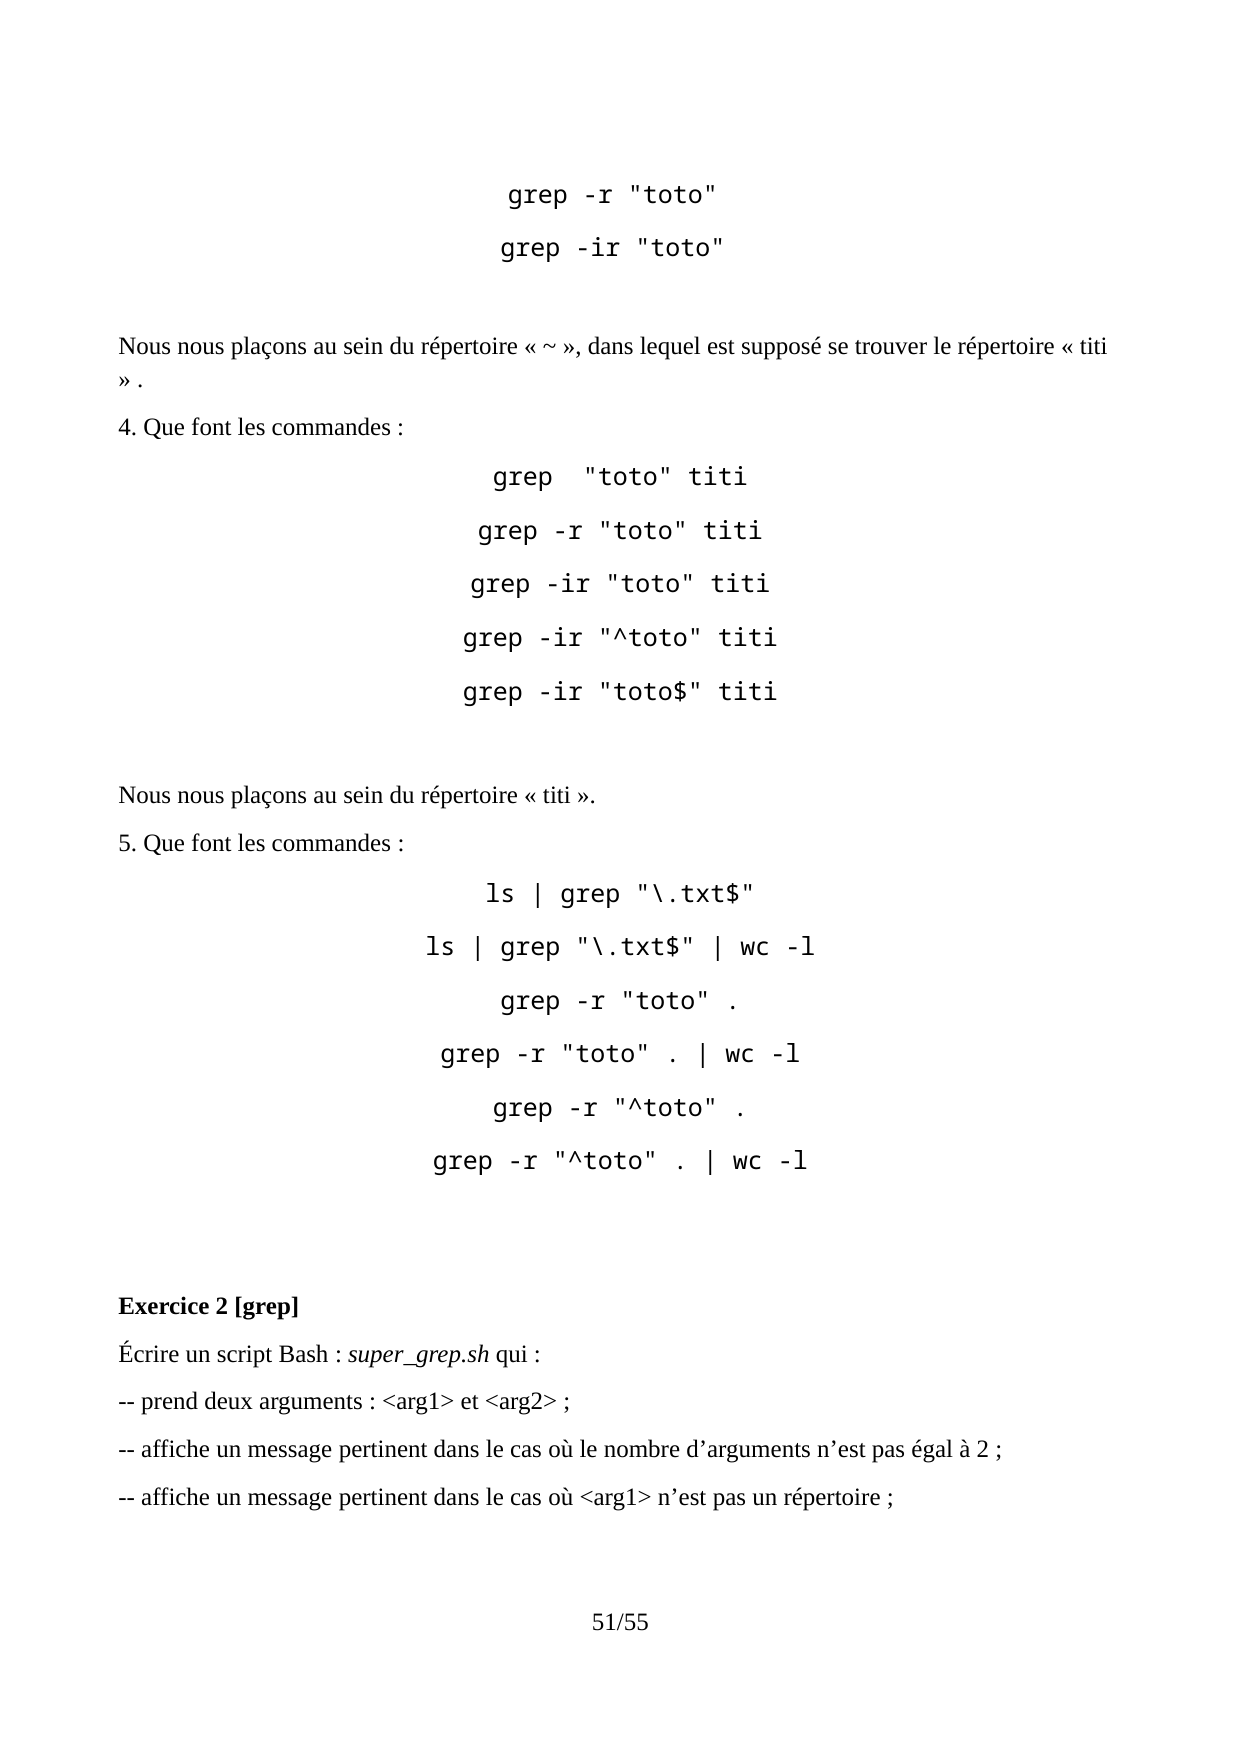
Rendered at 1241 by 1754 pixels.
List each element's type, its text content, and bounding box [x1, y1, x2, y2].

text -- prend deux arguments : <arg1> et <arg2> ; [118, 1386, 1122, 1415]
text grep "toto" titi [118, 459, 1122, 493]
text grep -r "toto" . | wc -l [118, 1036, 1122, 1070]
text Nous nous plaçons au sein du répertoire « titi ». [118, 780, 1122, 809]
text Nous nous plaçons au sein du répertoire « ~ », dans lequel est supposé se trouver le répertoire « titi » . [118, 331, 1122, 393]
text Exercice 2 [grep] [118, 1291, 1122, 1320]
text ls | grep "\.txt$" [118, 875, 1122, 909]
text grep -r "^toto" . [118, 1089, 1122, 1123]
text grep -ir "^toto" titi [118, 620, 1122, 654]
text 4. Que font les commandes : [118, 412, 1122, 440]
text -- affiche un message pertinent dans le cas où <arg1> n’est pas un répertoire ; [118, 1482, 1122, 1510]
text grep -r "toto" titi [118, 513, 1122, 547]
text -- affiche un message pertinent dans le cas où le nombre d’arguments n’est pas égal à 2 ; [118, 1434, 1122, 1463]
text grep -r "toto" [118, 176, 1122, 210]
text grep -ir "toto" titi [118, 566, 1122, 600]
text Écrire un script Bash : super_grep.sh qui : [118, 1339, 1122, 1368]
text 5. Que font les commandes : [118, 828, 1122, 857]
text ls | grep "\.txt$" | wc -l [118, 929, 1122, 963]
text grep -ir "toto$" titi [118, 673, 1122, 707]
text grep -r "toto" . [118, 982, 1122, 1016]
text grep -r "^toto" . | wc -l [118, 1143, 1122, 1177]
text grep -ir "toto" [118, 230, 1122, 264]
